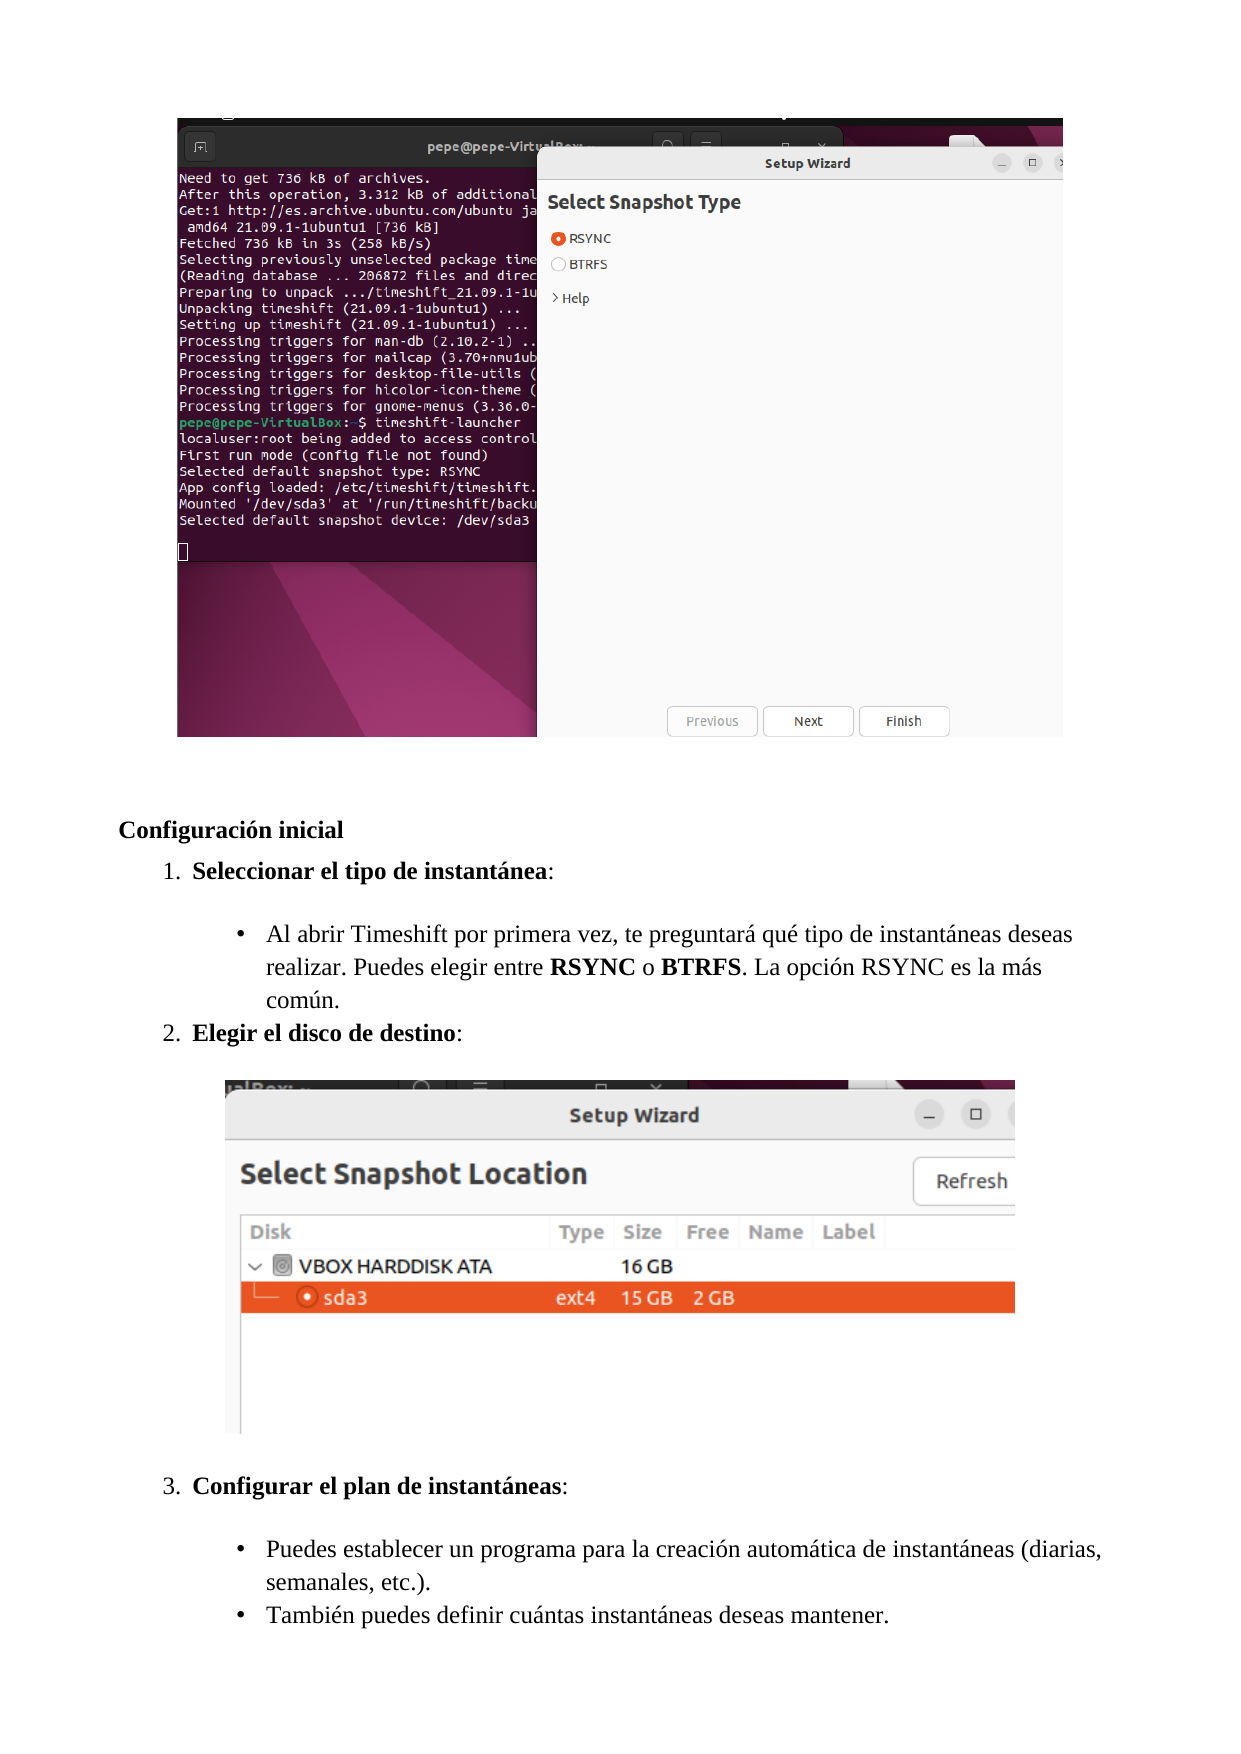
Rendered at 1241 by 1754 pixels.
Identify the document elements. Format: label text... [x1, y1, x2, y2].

list Configurar el plan de instantáneas: [162, 1471, 1122, 1500]
list Al abrir Timeshift por primera vez, te preguntará qué tipo de instantáneas deseas realizar. Puedes elegir entre RSYNC o BTRFS. La opción RSYNC es la más común. [236, 919, 1122, 1013]
picture [225, 1080, 1015, 1434]
list Seleccionar el tipo de instantánea: [162, 856, 1122, 885]
list Puedes establecer un programa para la creación automática de instantáneas (diarias, semanales, etc.). [236, 1534, 1122, 1596]
list También puedes definir cuántas instantáneas deseas mantener. [236, 1600, 1122, 1629]
list Elegir el disco de destino: [162, 1018, 1122, 1047]
subtitle Configuración inicial [118, 815, 1122, 844]
picture [177, 118, 1063, 737]
